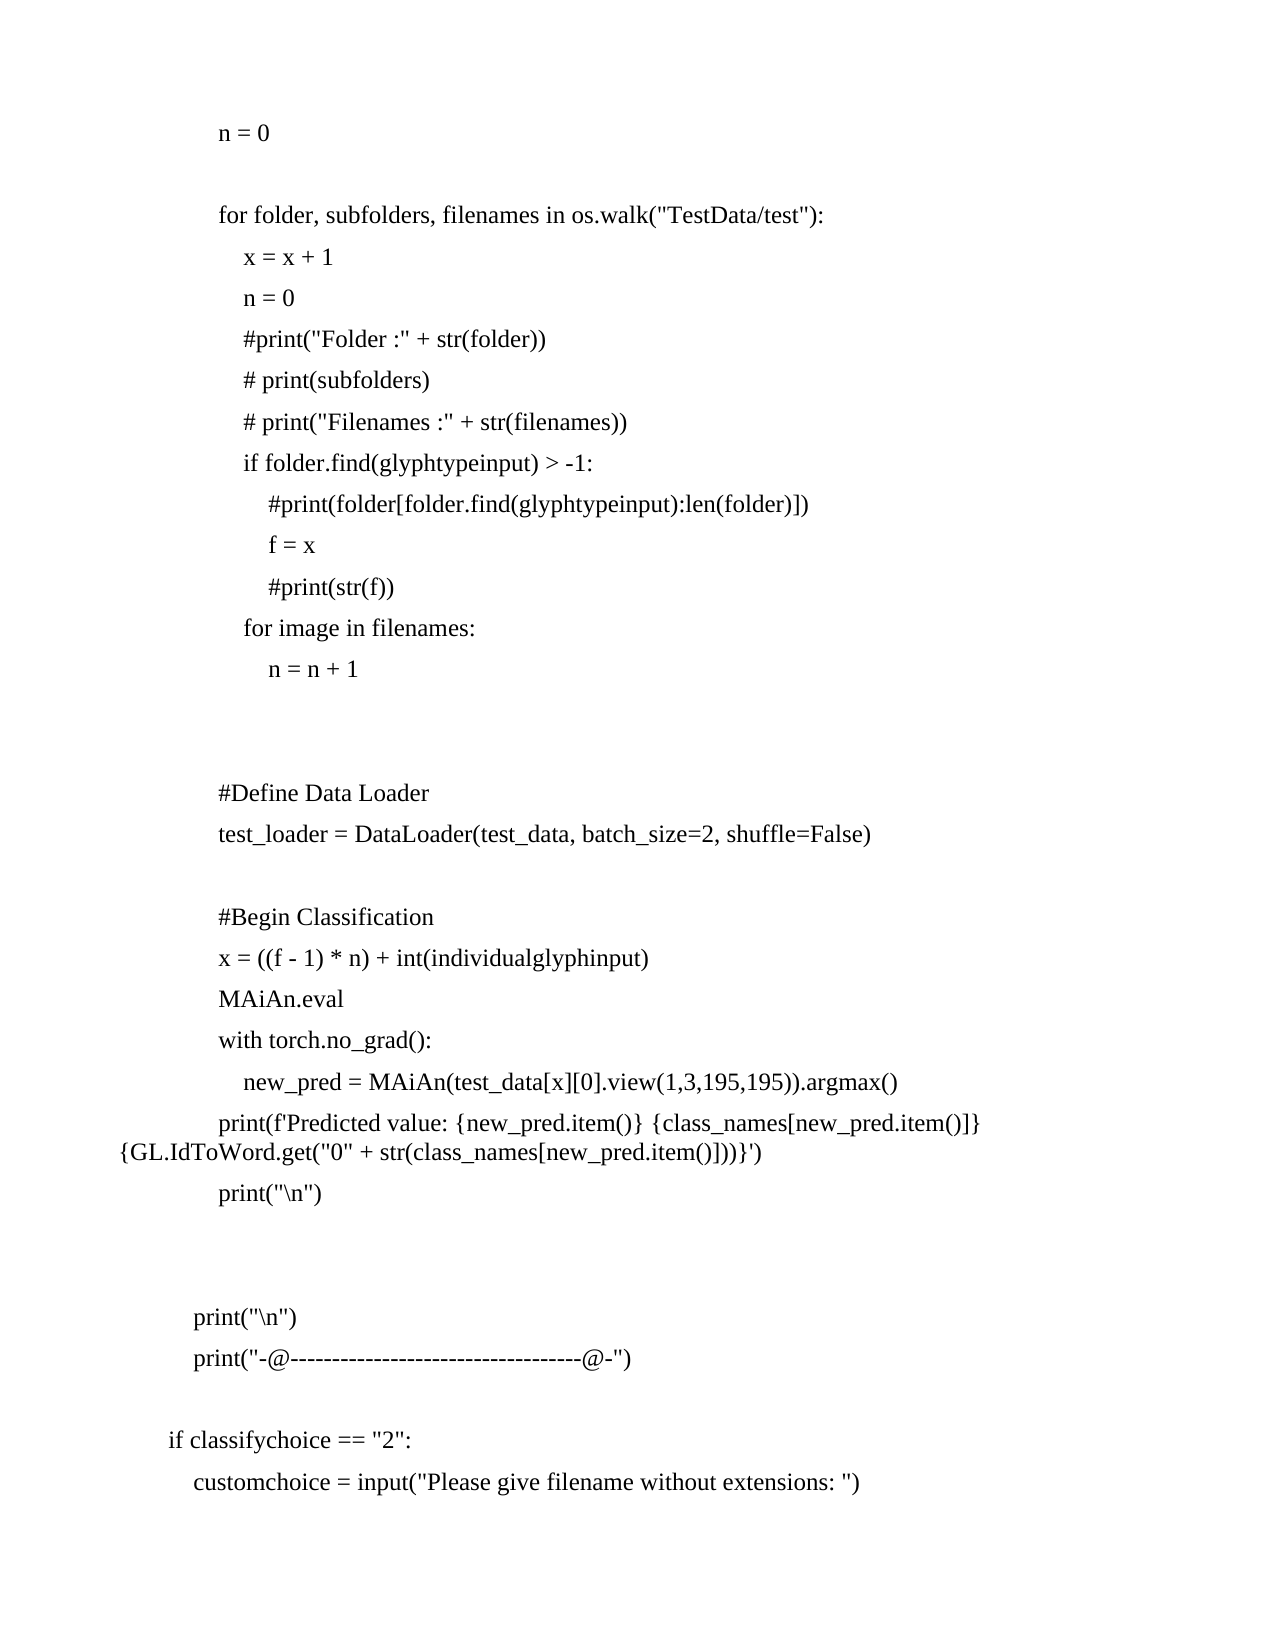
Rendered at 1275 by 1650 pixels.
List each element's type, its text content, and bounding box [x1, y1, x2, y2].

text #Define Data Loader [118, 778, 1157, 807]
text for folder, subfolders, filenames in os.walk("TestData/test"): [118, 201, 1157, 229]
text # print(subfolders) [118, 366, 1157, 394]
text new_pred = MAiAn(test_data[x][0].view(1,3,195,195)).argmax() [118, 1067, 1157, 1096]
text x = ((f - 1) * n) + int(individualglyphinput) [118, 943, 1157, 972]
text test_loader = DataLoader(test_data, batch_size=2, shuffle=False) [118, 819, 1157, 848]
text print(f'Predicted value: {new_pred.item()} {class_names[new_pred.item()]} {GL.IdToWord.get("0" + str(class_names[new_pred.item()]))}') [118, 1108, 1157, 1166]
text if classifychoice == "2": [118, 1426, 1157, 1454]
text f = x [118, 531, 1157, 559]
text #print("Folder :" + str(folder)) [118, 324, 1157, 353]
text n = 0 [118, 283, 1157, 312]
text #Begin Classification [118, 902, 1157, 931]
text for image in filenames: [118, 613, 1157, 642]
text with torch.no_grad(): [118, 1026, 1157, 1054]
text #print(folder[folder.find(glyphtypeinput):len(folder)]) [118, 489, 1157, 518]
text if folder.find(glyphtypeinput) > -1: [118, 448, 1157, 477]
text customchoice = input("Please give filename without extensions: ") [118, 1467, 1157, 1496]
text #print(str(f)) [118, 572, 1157, 601]
text print("-@-----------------------------------@-") [118, 1343, 1157, 1372]
text n = 0 [118, 118, 1157, 147]
text n = n + 1 [118, 654, 1157, 683]
text MAiAn.eval [118, 984, 1157, 1013]
text print("\n") [118, 1178, 1157, 1207]
text # print("Filenames :" + str(filenames)) [118, 407, 1157, 436]
text x = x + 1 [118, 242, 1157, 271]
text print("\n") [118, 1302, 1157, 1331]
